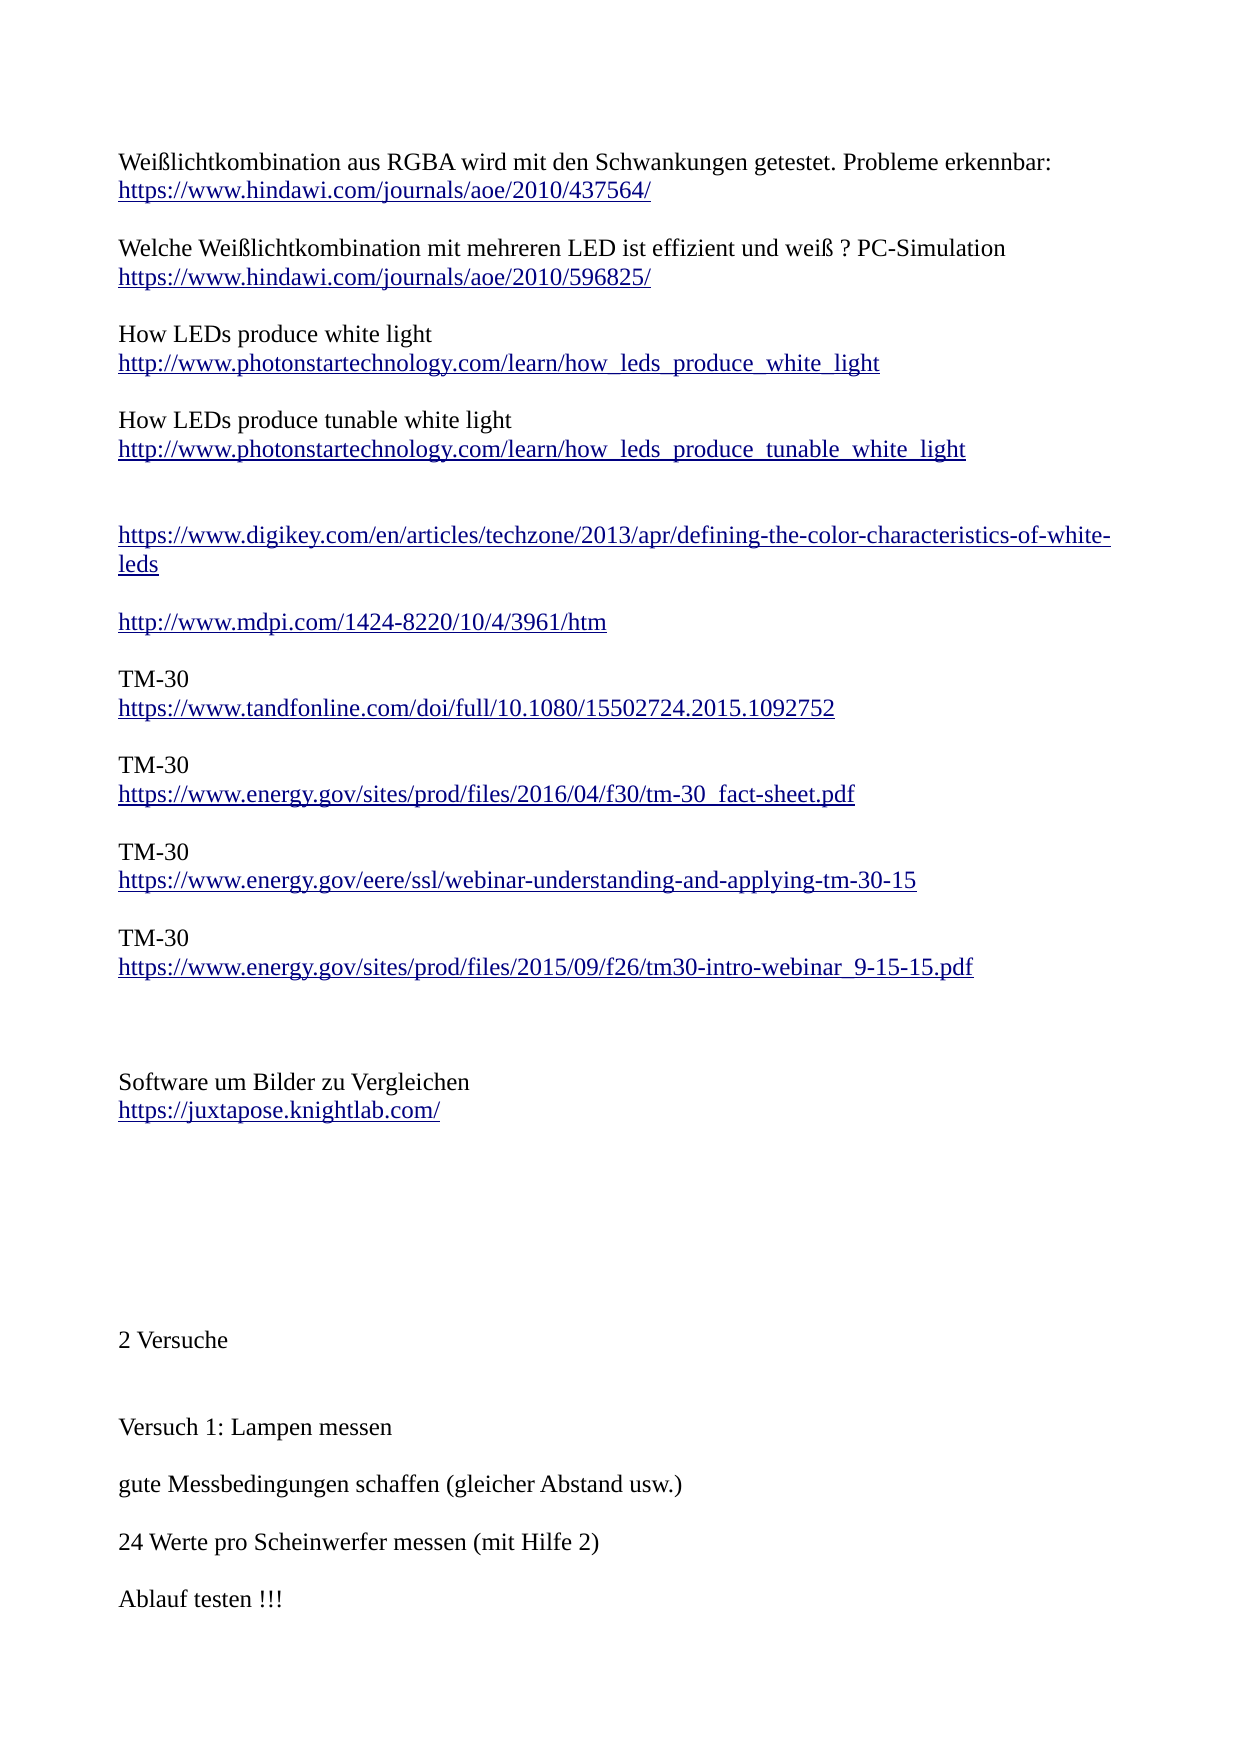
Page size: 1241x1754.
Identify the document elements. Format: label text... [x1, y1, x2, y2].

text TM-30 [118, 751, 1122, 779]
text How LEDs produce tunable white light [118, 406, 1122, 434]
text http://www.mdpi.com/1424-8220/10/4/3961/htm [118, 607, 1122, 636]
text gute Messbedingungen schaffen (gleicher Abstand usw.) [118, 1469, 1122, 1498]
text TM-30 [118, 664, 1122, 693]
text https://www.hindawi.com/journals/aoe/2010/437564/ [118, 176, 1122, 204]
text https://www.energy.gov/sites/prod/files/2015/09/f26/tm30-intro-webinar_9-15-15.pdf [118, 952, 1122, 981]
text 24 Werte pro Scheinwerfer messen (mit Hilfe 2) [118, 1527, 1122, 1556]
text https://www.hindawi.com/journals/aoe/2010/596825/ [118, 262, 1122, 291]
text Welche Weißlichtkombination mit mehreren LED ist effizient und weiß ? PC-Simulation [118, 233, 1122, 262]
text Ablauf testen !!! [118, 1584, 1122, 1613]
text Versuch 1: Lampen messen [118, 1412, 1122, 1441]
text TM-30 [118, 923, 1122, 952]
text TM-30 [118, 837, 1122, 866]
text https://www.digikey.com/en/articles/techzone/2013/apr/defining-the-color-characteristics-of-white-leds [118, 521, 1122, 578]
text How LEDs produce white light [118, 319, 1122, 348]
text 2 Versuche [118, 1326, 1122, 1354]
text https://juxtapose.knightlab.com/ [118, 1096, 1122, 1124]
text https://www.tandfonline.com/doi/full/10.1080/15502724.2015.1092752 [118, 693, 1122, 722]
text https://www.energy.gov/eere/ssl/webinar-understanding-and-applying-tm-30-15 [118, 866, 1122, 894]
text http://www.photonstartechnology.com/learn/how_leds_produce_tunable_white_light [118, 434, 1122, 463]
text http://www.photonstartechnology.com/learn/how_leds_produce_white_light [118, 348, 1122, 377]
text Software um Bilder zu Vergleichen [118, 1067, 1122, 1096]
text Weißlichtkombination aus RGBA wird mit den Schwankungen getestet. Probleme erkennbar: [118, 147, 1122, 176]
text https://www.energy.gov/sites/prod/files/2016/04/f30/tm-30_fact-sheet.pdf [118, 779, 1122, 808]
